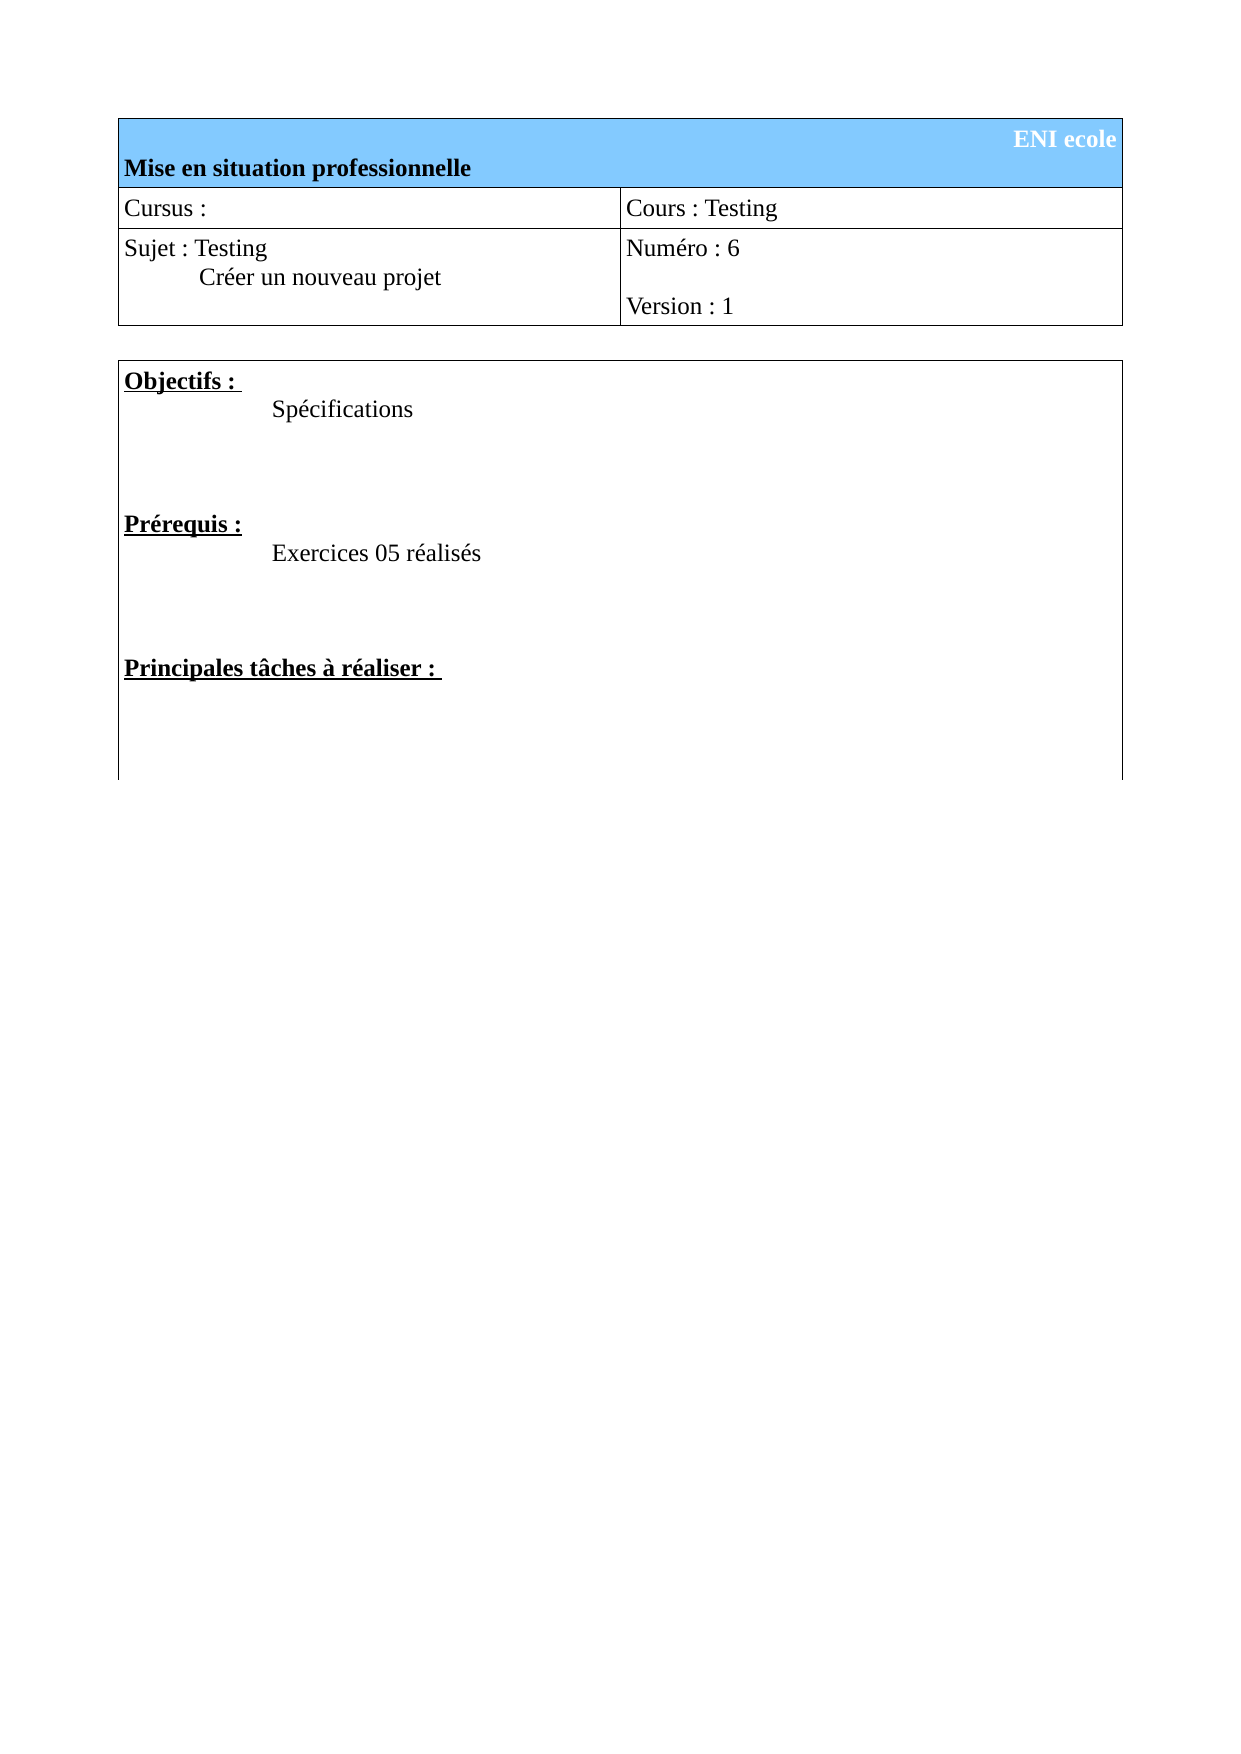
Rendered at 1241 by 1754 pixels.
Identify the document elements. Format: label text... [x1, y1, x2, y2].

table_header ENI ecole [620, 119, 1122, 187]
table_cell Cursus : [119, 188, 620, 227]
table_cell Cours : Testing [621, 188, 1122, 227]
table_header Objectifs : Spécifications Prérequis : Exercices 05 réalisés Principales tâches à réaliser : [119, 361, 1122, 780]
table_cell Numéro : 6 Version : 1 [621, 229, 1122, 325]
table_header Mise en situation professionnelle [119, 119, 620, 187]
table_cell Sujet : Testing Créer un nouveau projet [119, 229, 620, 325]
